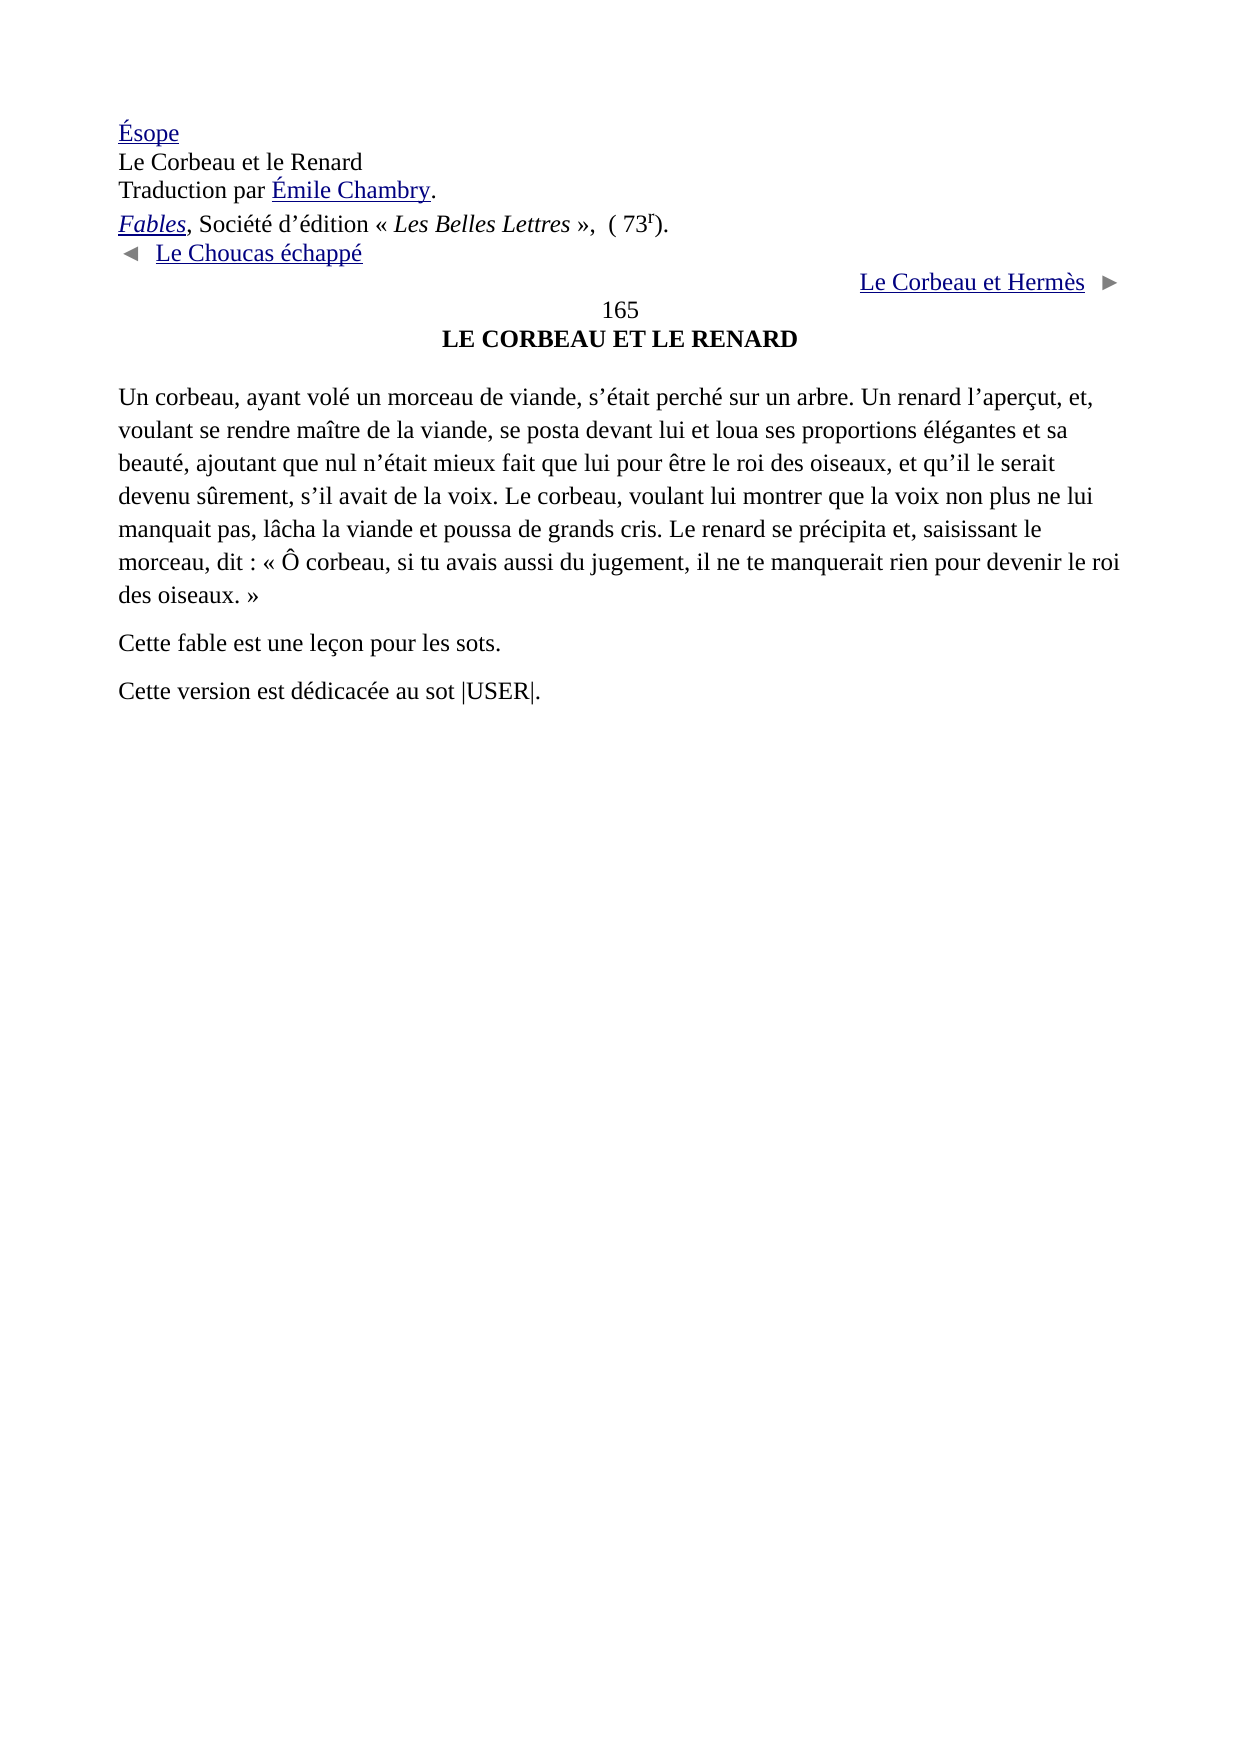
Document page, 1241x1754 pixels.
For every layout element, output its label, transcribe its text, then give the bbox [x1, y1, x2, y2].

text Un corbeau, ayant volé un morceau de viande, s’était perché sur un arbre. Un renard l’aperçut, et, voulant se rendre maître de la viande, se posta devant lui et loua ses proportions élégantes et sa beauté, ajoutant que nul n’était mieux fait que lui pour être le roi des oiseaux, et qu’il le serait devenu sûrement, s’il avait de la voix. Le corbeau, voulant lui montrer que la voix non plus ne lui manquait pas, lâcha la viande et poussa de grands cris. Le renard se précipita et, saisissant le morceau, dit : « Ô corbeau, si tu avais aussi du jugement, il ne te manquerait rien pour devenir le roi des oiseaux. » [118, 382, 1122, 609]
text 165 [118, 295, 1122, 324]
text ◄ Le Choucas échappé [118, 238, 1122, 267]
text Cette fable est une leçon pour les sots. [118, 628, 1122, 657]
text Cette version est dédicacée au sot |USER|. [118, 676, 1122, 704]
text LE CORBEAU ET LE RENARD [118, 324, 1122, 353]
text Le Corbeau et Hermès ► [118, 267, 1122, 295]
text Ésope [118, 118, 1122, 147]
text Le Corbeau et le Renard [118, 147, 1122, 176]
text Traduction par Émile Chambry. Fables, Société d’édition « Les Belles Lettres », ( 73r). [118, 176, 1122, 238]
